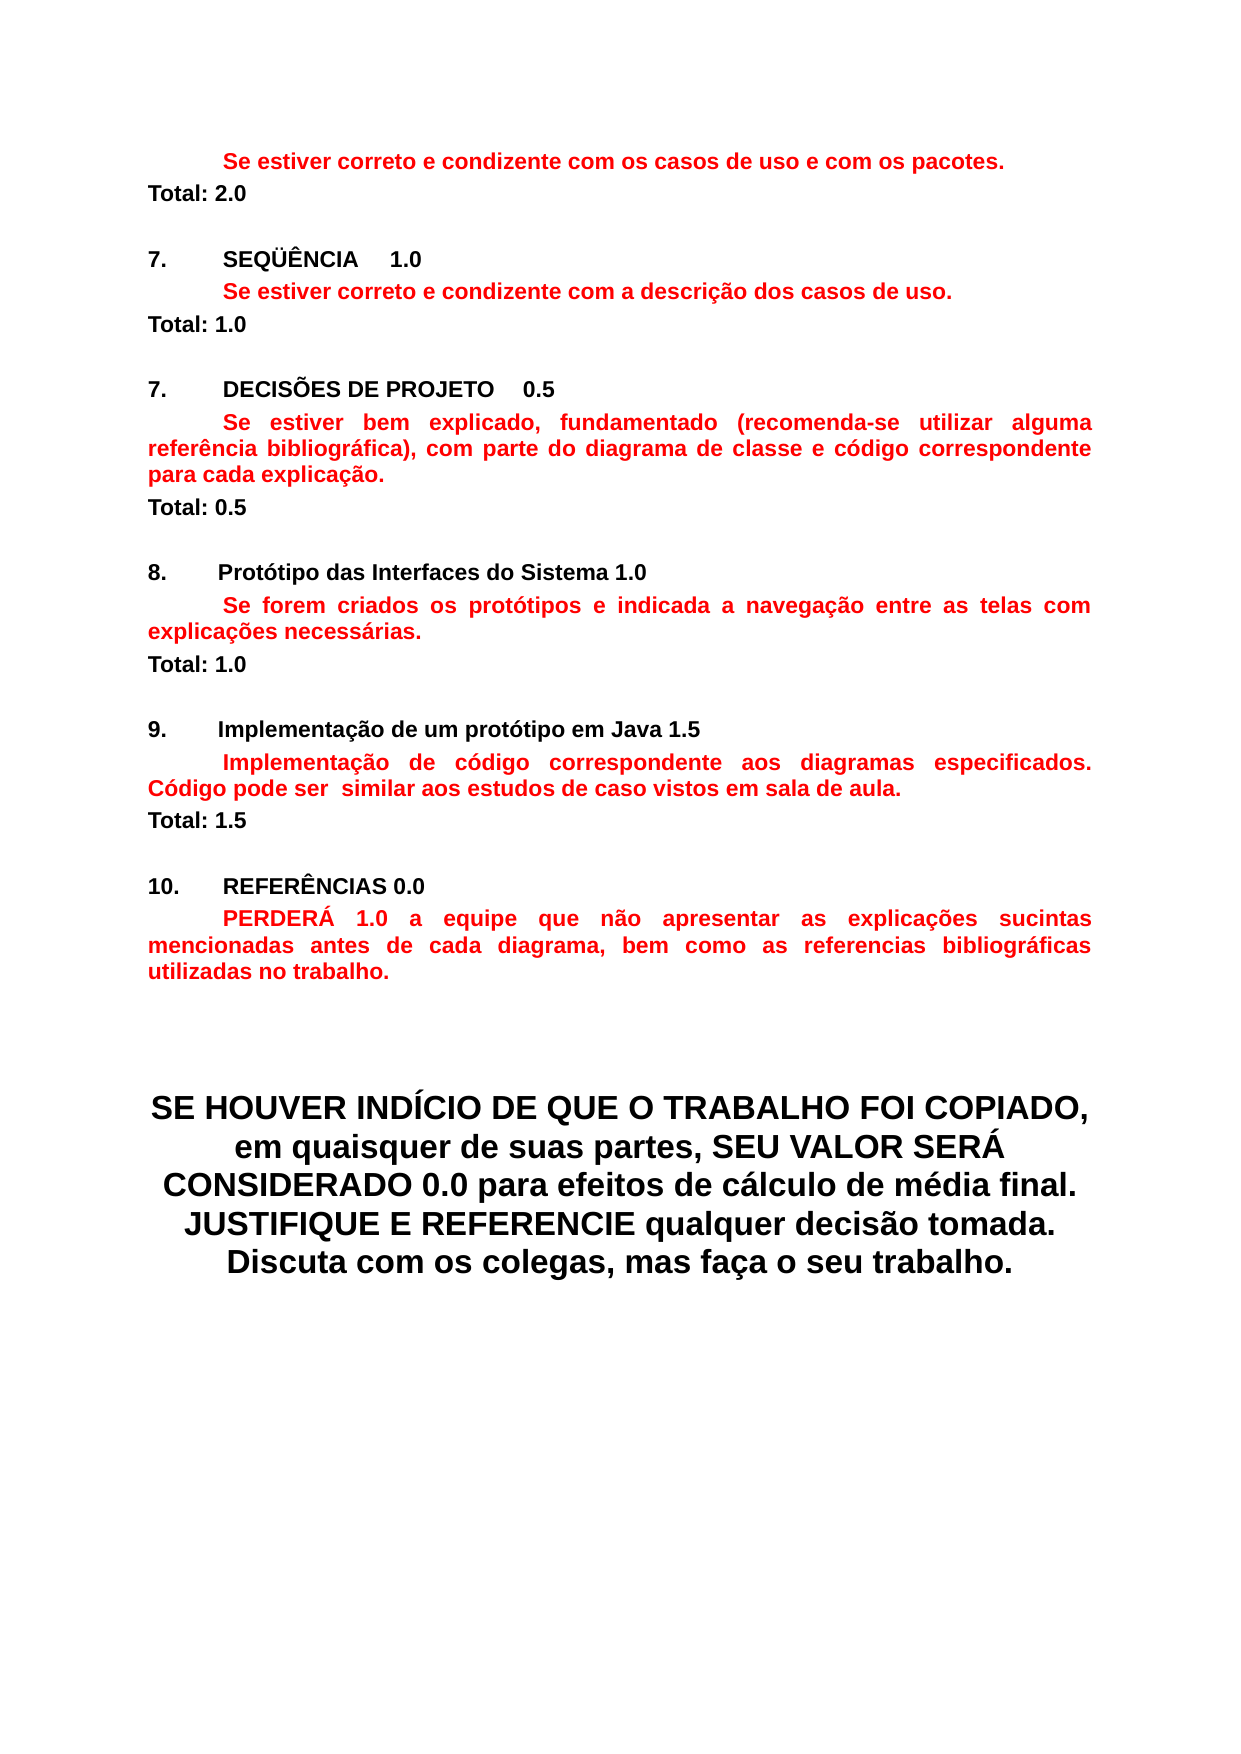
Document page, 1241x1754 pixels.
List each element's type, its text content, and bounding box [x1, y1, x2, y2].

text Se estiver bem explicado, fundamentado (recomenda-se utilizar alguma referência bibliográfica), com parte do diagrama de classe e código correspondente para cada explicação. [148, 408, 1092, 488]
text Se estiver correto e condizente com os casos de uso e com os pacotes. [148, 148, 1092, 174]
text 9. Implementação de um protótipo em Java 1.5 [148, 716, 1092, 742]
text 10. REFERÊNCIAS 0.0 [148, 873, 1092, 899]
text Se estiver correto e condizente com a descrição dos casos de uso. [148, 278, 1092, 304]
text Total: 1.5 [148, 807, 1092, 834]
text 8. Protótipo das Interfaces do Sistema 1.0 [148, 559, 1092, 585]
text Total: 0.5 [148, 494, 1092, 520]
text Total: 2.0 [148, 180, 1092, 207]
text 7. SEQÜÊNCIA 1.0 [148, 246, 1092, 272]
text Se forem criados os protótipos e indicada a navegação entre as telas com explicações necessárias. [148, 592, 1092, 644]
text Implementação de código correspondente aos diagramas especificados. Código pode ser similar aos estudos de caso vistos em sala de aula. [148, 748, 1092, 801]
text PERDERÁ 1.0 a equipe que não apresentar as explicações sucintas mencionadas antes de cada diagrama, bem como as referencias bibliográficas utilizadas no trabalho. [148, 905, 1092, 984]
text SE HOUVER INDÍCIO DE QUE O TRABALHO FOI COPIADO, em quaisquer de suas partes, SEU VALOR SERÁ CONSIDERADO 0.0 para efeitos de cálculo de média final. JUSTIFIQUE E REFERENCIE qualquer decisão tomada. Discuta com os colegas, mas faça o seu trabalho. [148, 1088, 1092, 1281]
text 7. DECISÕES DE PROJETO 0.5 [148, 376, 1092, 402]
text Total: 1.0 [148, 311, 1092, 337]
text Total: 1.0 [148, 651, 1092, 677]
